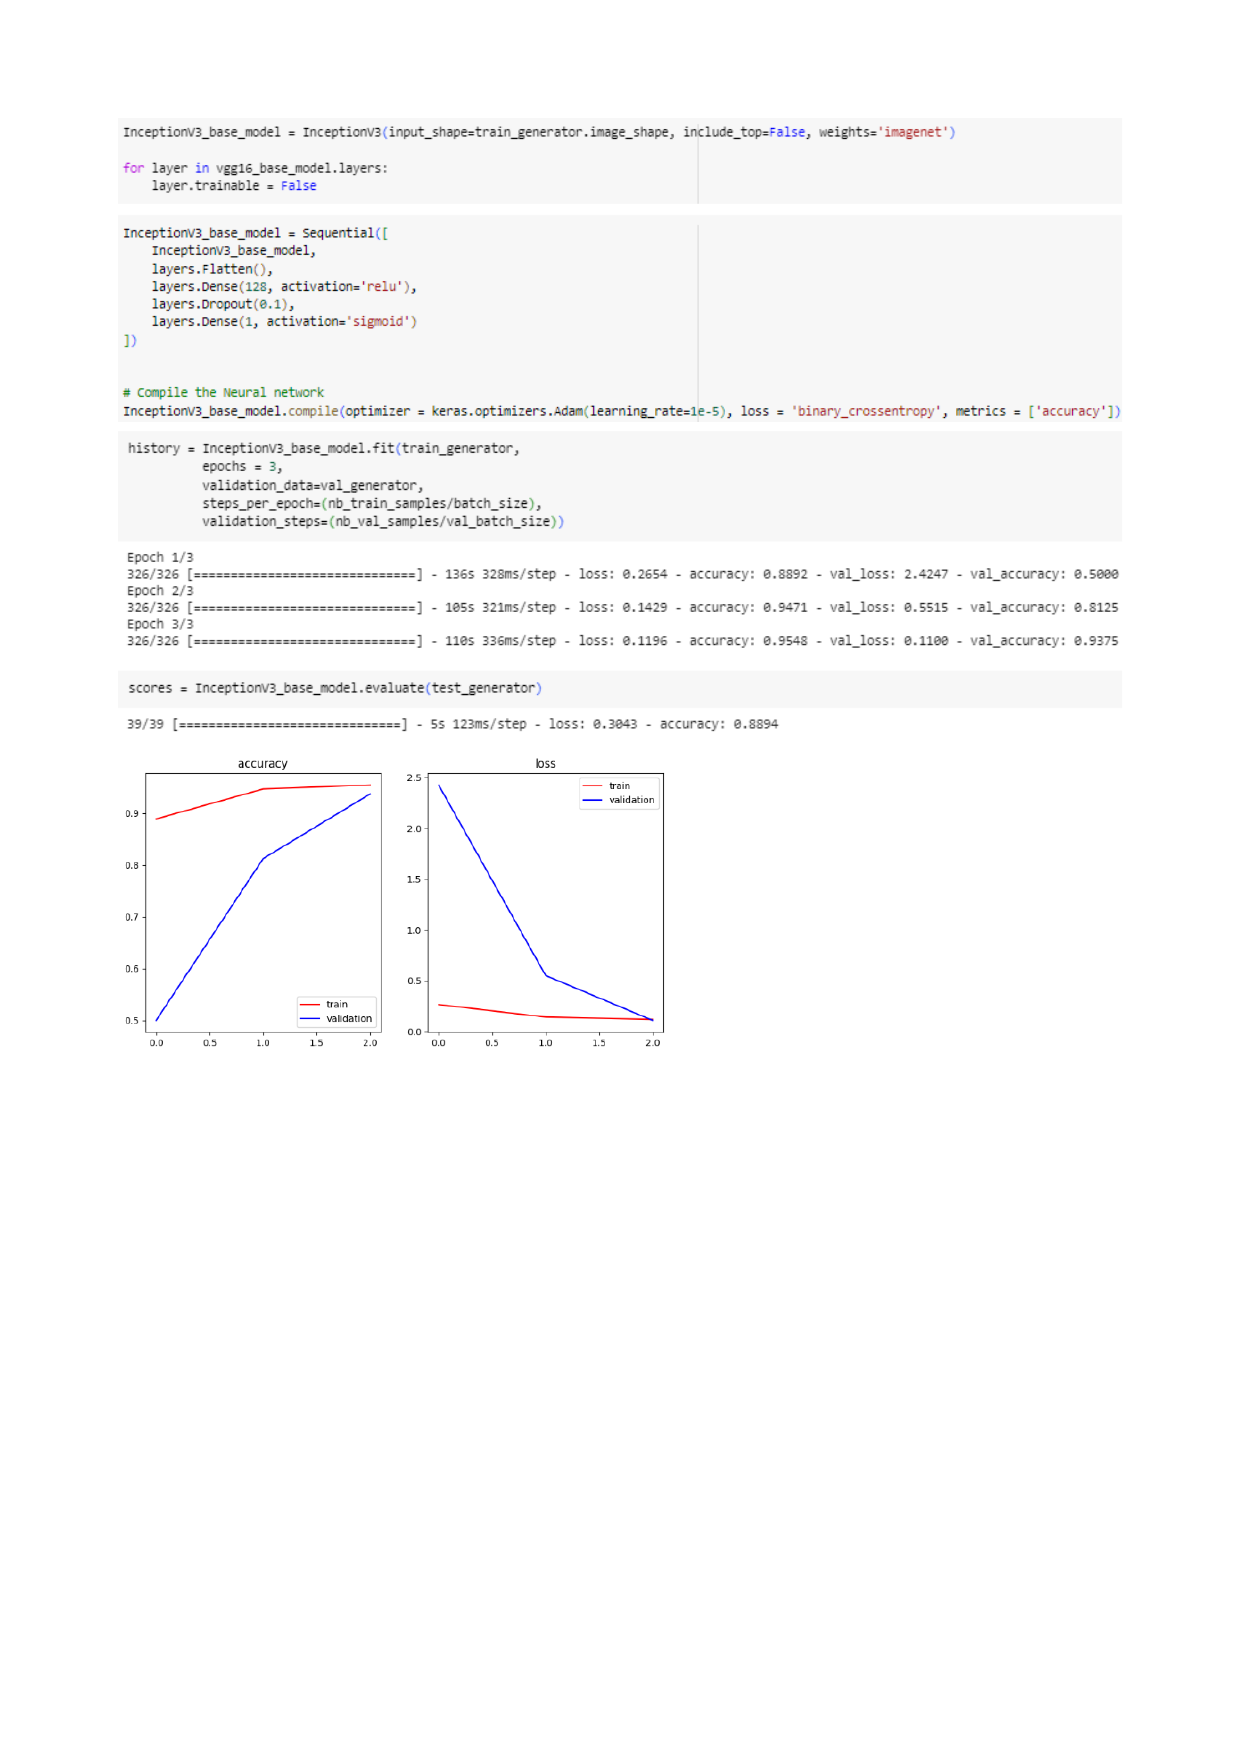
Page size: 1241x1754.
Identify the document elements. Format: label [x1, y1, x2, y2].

picture [118, 753, 670, 1058]
picture [118, 430, 1123, 744]
picture [118, 118, 1123, 422]
